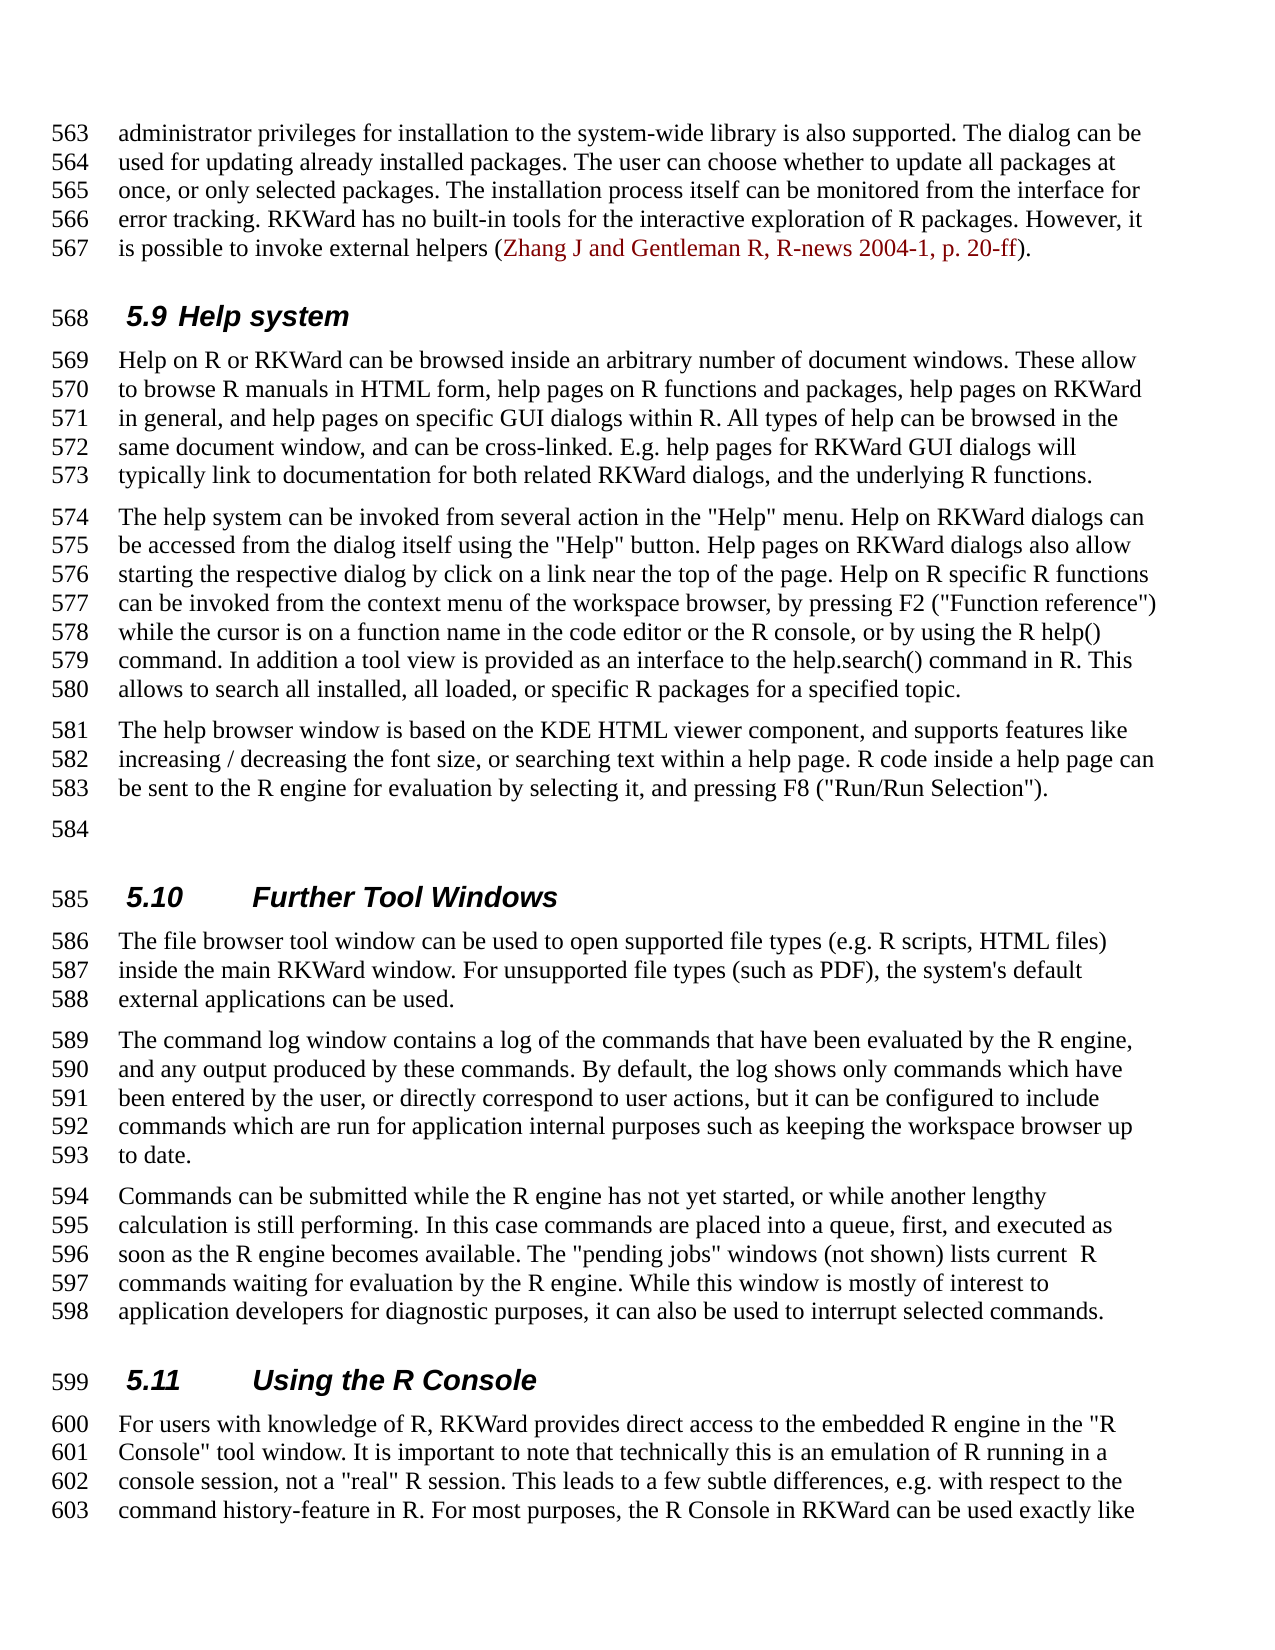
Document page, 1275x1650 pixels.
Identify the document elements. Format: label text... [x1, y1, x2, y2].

text The file browser tool window can be used to open supported file types (e.g. R scripts, HTML files) inside the main RKWard window. For unsupported file types (such as PDF), the system's default external applications can be used. [118, 926, 1157, 1013]
text The help system can be invoked from several action in the "Help" menu. Help on RKWard dialogs can be accessed from the dialog itself using the "Help" button. Help pages on RKWard dialogs also allow starting the respective dialog by click on a link near the top of the page. Help on R specific R functions can be invoked from the context menu of the workspace browser, by pressing F2 ("Function reference") while the cursor is on a function name in the code editor or the R console, or by using the R help() command. In addition a tool view is provided as an interface to the help.search() command in R. This allows to search all installed, all loaded, or specific R packages for a specified topic. [118, 502, 1157, 703]
text The help browser window is based on the KDE HTML viewer component, and supports features like increasing / decreasing the font size, or searching text within a help page. R code inside a help page can be sent to the R engine for evaluation by selecting it, and pressing F8 ("Run/Run Selection"). [118, 715, 1157, 802]
text The command log window contains a log of the commands that have been evaluated by the R engine, and any output produced by these commands. By default, the log shows only commands which have been entered by the user, or directly correspond to user actions, but it can be configured to include commands which are run for application internal purposes such as keeping the workspace browser up to date. [118, 1025, 1157, 1169]
text administrator privileges for installation to the system-wide library is also supported. The dialog can be used for updating already installed packages. The user can choose whether to update all packages at once, or only selected packages. The installation process itself can be monitored from the interface for error tracking. RKWard has no built-in tools for the interactive exploration of R packages. However, it is possible to invoke external helpers (Zhang J and Gentleman R, R-news 2004-1, p. 20-ff). [118, 118, 1157, 262]
text Help on R or RKWard can be browsed inside an arbitrary number of document windows. These allow to browse R manuals in HTML form, help pages on R functions and packages, help pages on RKWard in general, and help pages on specific GUI dialogs within R. All types of help can be browsed in the same document window, and can be cross-linked. E.g. help pages for RKWard GUI dialogs will typically link to documentation for both related RKWard dialogs, and the underlying R functions. [118, 345, 1157, 489]
subtitle Using the R Console [118, 1363, 1157, 1396]
subtitle Further Tool Windows [118, 880, 1157, 914]
subtitle Help system [118, 299, 1157, 333]
text For users with knowledge of R, RKWard provides direct access to the embedded R engine in the "R Console" tool window. It is important to note that technically this is an emulation of R running in a console session, not a "real" R session. This leads to a few subtle differences, e.g. with respect to the command history-feature in R. For most purposes, the R Console in RKWard can be used exactly like [118, 1409, 1157, 1524]
text Commands can be submitted while the R engine has not yet started, or while another lengthy calculation is still performing. In this case commands are placed into a queue, first, and executed as soon as the R engine becomes available. The "pending jobs" windows (not shown) lists current R commands waiting for evaluation by the R engine. While this window is mostly of interest to application developers for diagnostic purposes, it can also be used to interrupt selected commands. [118, 1181, 1157, 1325]
